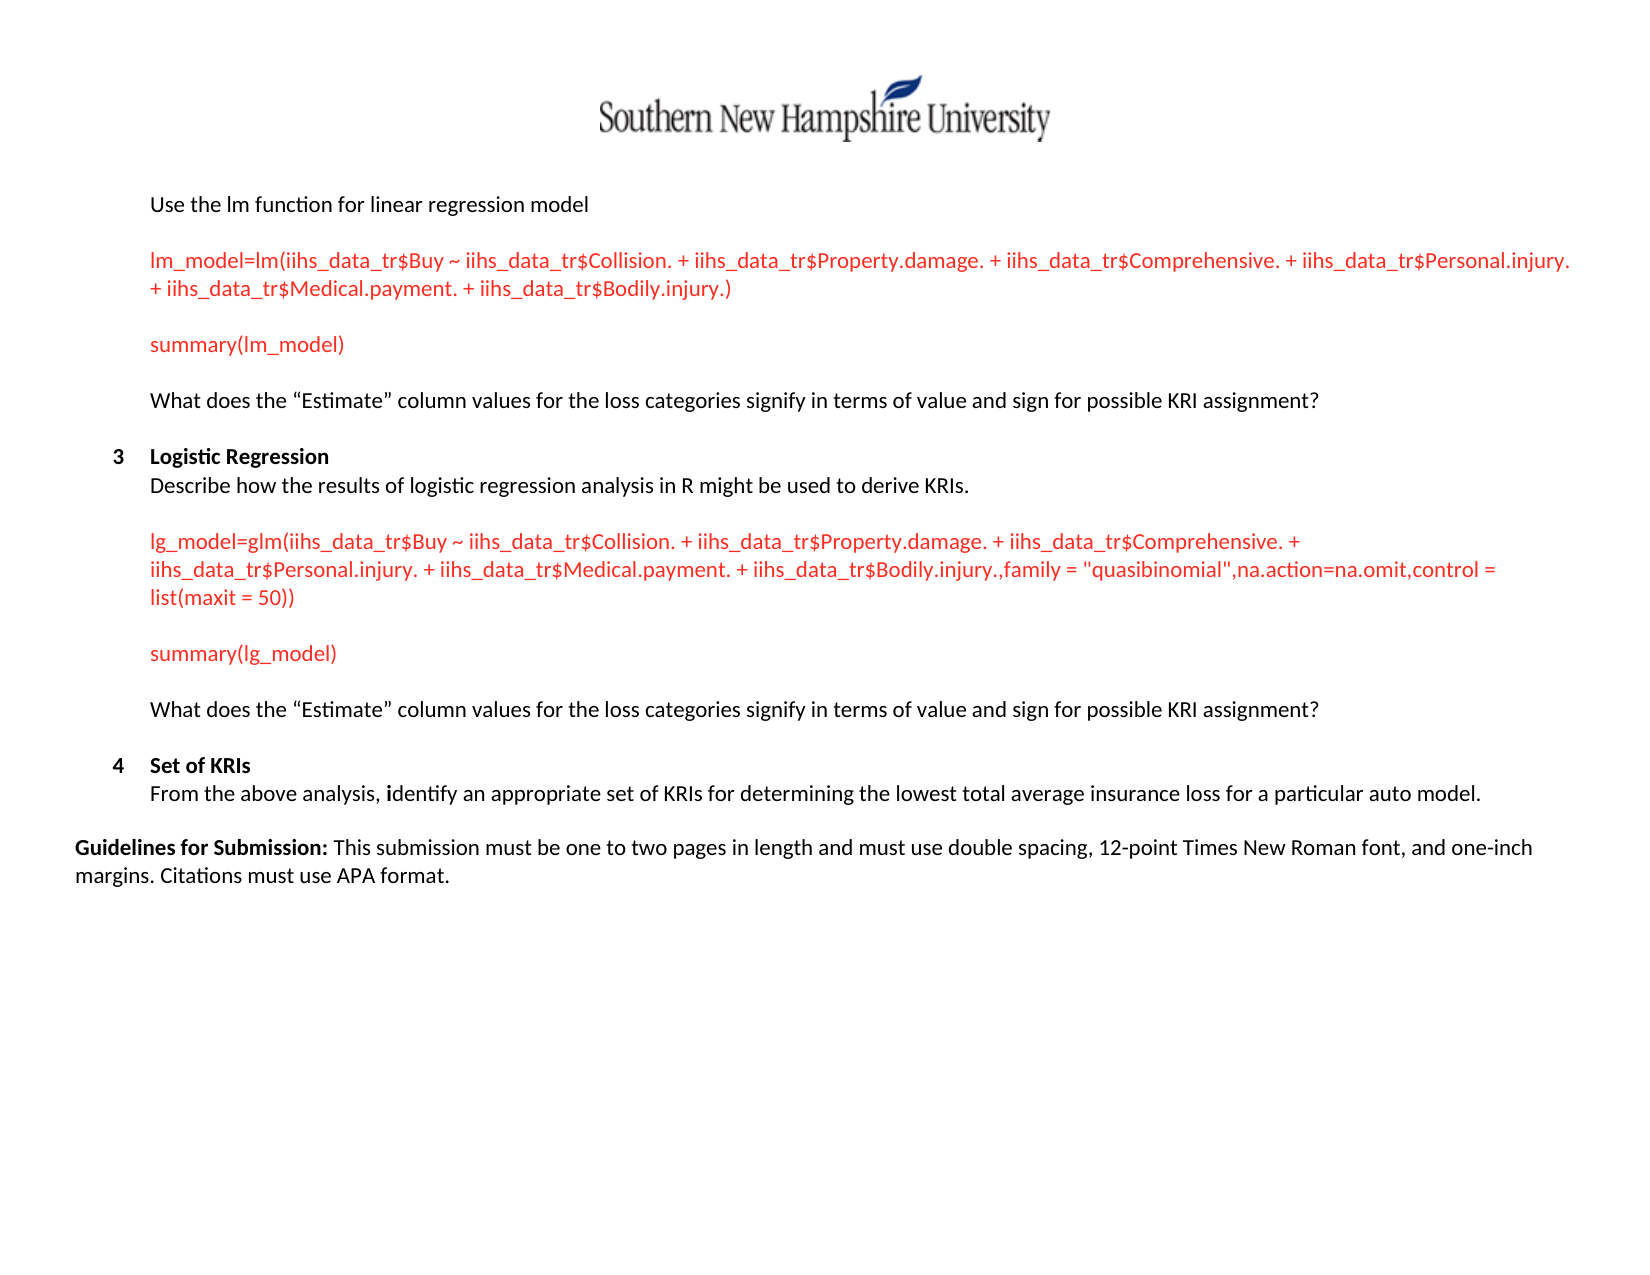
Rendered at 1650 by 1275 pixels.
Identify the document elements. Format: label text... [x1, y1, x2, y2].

list Use the lm function for linear regression model [150, 191, 1575, 218]
list What does the “Estimate” column values for the loss categories signify in terms of value and sign for possible KRI assignment? [150, 387, 1575, 415]
list What does the “Estimate” column values for the loss categories signify in terms of value and sign for possible KRI assignment? [150, 695, 1575, 723]
list Describe how the results of logistic regression analysis in R might be used to derive KRIs. [150, 471, 1575, 499]
list lg_model=glm(iihs_data_tr$Buy ~ iihs_data_tr$Collision. + iihs_data_tr$Property.damage. + iihs_data_tr$Comprehensive. + iihs_data_tr$Personal.injury. + iihs_data_tr$Medical.payment. + iihs_data_tr$Bodily.injury.,family = "quasibinomial",na.action=na.omit,control = list(maxit = 50)) [150, 527, 1575, 611]
list summary(lm_model) [150, 331, 1575, 359]
picture [600, 75, 1050, 142]
list lm_model=lm(iihs_data_tr$Buy ~ iihs_data_tr$Collision. + iihs_data_tr$Property.damage. + iihs_data_tr$Comprehensive. + iihs_data_tr$Personal.injury. + iihs_data_tr$Medical.payment. + iihs_data_tr$Bodily.injury.) [150, 247, 1575, 303]
list From the above analysis, identify an appropriate set of KRIs for determining the lowest total average insurance loss for a particular auto model. [150, 779, 1575, 833]
list Logistic Regression [112, 443, 1575, 471]
list summary(lg_model) [150, 639, 1575, 667]
text Guidelines for Submission: This submission must be one to two pages in length and must use double spacing, 12-point Times New Roman font, and one-inch margins. Citations must use APA format. [75, 833, 1575, 889]
list Set of KRIs [112, 751, 1575, 779]
